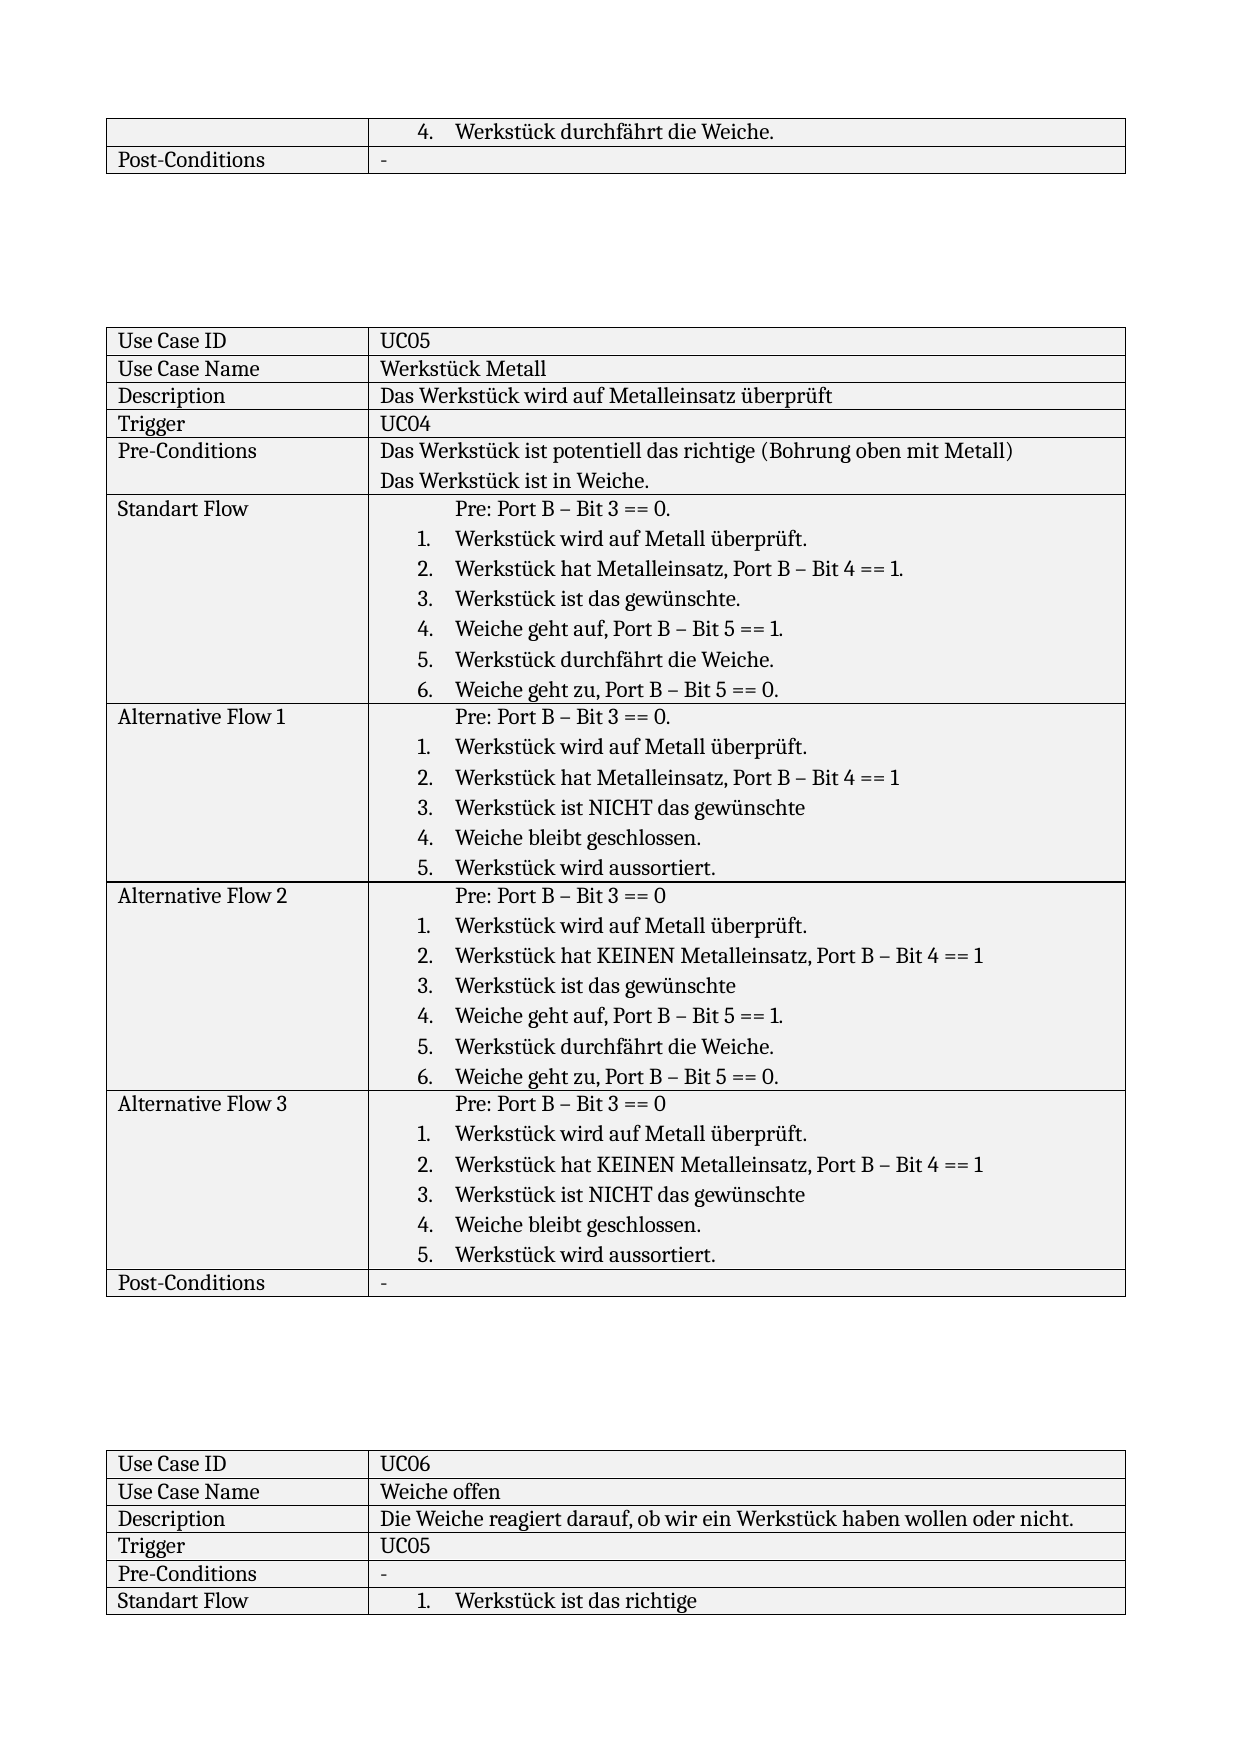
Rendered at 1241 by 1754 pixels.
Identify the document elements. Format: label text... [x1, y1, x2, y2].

table_cell Pre-Conditions [107, 1561, 368, 1587]
table_cell Alternative Flow 3 [107, 1091, 368, 1268]
table_cell - [369, 1270, 1125, 1296]
table_cell Pre: Port B – Bit 3 == 0. Werkstück wird auf Metall überprüft. Werkstück hat Metalleinsatz, Port B – Bit 4 == 1. Werkstück ist das gewünschte. Weiche geht auf, Port B – Bit 5 == 1. Werkstück durchfährt die Weiche. Weiche geht zu, Port B – Bit 5 == 0. [369, 495, 1125, 703]
table_cell Werkstück Metall [369, 356, 1125, 382]
table_header UC05 [369, 328, 1125, 354]
table_cell Use Case Name [107, 1479, 368, 1505]
table_cell Weiche offen [369, 1479, 1125, 1505]
table_cell Das Werkstück wird auf Metalleinsatz überprüft [369, 383, 1125, 409]
table_cell Alternative Flow 2 [107, 883, 368, 1090]
table_cell Die Weiche reagiert darauf, ob wir ein Werkstück haben wollen oder nicht. [369, 1506, 1125, 1532]
table_cell Description [107, 1506, 368, 1532]
table_cell Trigger [107, 410, 368, 437]
table_cell UC05 [369, 1533, 1125, 1559]
table_cell Port B – Bit 3 wechselt von „1“ auf „0“. Werkstück durchfährt den Sensor. Port B – Bit 3 wechselt von „0“ auf „1“. Werkstück durchfährt die Weiche. [369, 119, 1125, 146]
table_header Use Case ID [107, 1451, 368, 1477]
table_cell Alternative Flow 1 [107, 704, 368, 881]
table_cell Pre: Port B – Bit 3 == 0 Werkstück wird auf Metall überprüft. Werkstück hat KEINEN Metalleinsatz, Port B – Bit 4 == 1 Werkstück ist NICHT das gewünschte Weiche bleibt geschlossen. Werkstück wird aussortiert. [369, 1091, 1125, 1268]
table_header Use Case ID [107, 328, 368, 354]
table_cell Use Case Name [107, 356, 368, 382]
table_cell Pre-Conditions [107, 438, 368, 494]
table_cell - [369, 1561, 1125, 1587]
table_cell Werkstück ist das richtige Weiche geht auf. Werkstück durchfährt die Weiche Weiche geht zu [369, 1588, 1125, 1614]
table_cell Description [107, 383, 368, 409]
table_cell UC04 [369, 410, 1125, 437]
table_cell - [369, 147, 1125, 173]
table_cell Post-Conditions [107, 1270, 368, 1296]
table_cell Post-Conditions [107, 147, 368, 173]
table_cell Standart Flow [107, 1588, 368, 1614]
table_cell Das Werkstück ist potentiell das richtige (Bohrung oben mit Metall) Das Werkstück ist in Weiche. [369, 438, 1125, 494]
table_cell Pre: Port B – Bit 3 == 0 Werkstück wird auf Metall überprüft. Werkstück hat KEINEN Metalleinsatz, Port B – Bit 4 == 1 Werkstück ist das gewünschte Weiche geht auf, Port B – Bit 5 == 1. Werkstück durchfährt die Weiche. Weiche geht zu, Port B – Bit 5 == 0. [369, 883, 1125, 1090]
table_cell Trigger [107, 1533, 368, 1559]
table_cell Standart Flow [107, 495, 368, 703]
table_cell [107, 119, 368, 146]
table_cell Pre: Port B – Bit 3 == 0. Werkstück wird auf Metall überprüft. Werkstück hat Metalleinsatz, Port B – Bit 4 == 1 Werkstück ist NICHT das gewünschte Weiche bleibt geschlossen. Werkstück wird aussortiert. [369, 704, 1125, 881]
table_header UC06 [369, 1451, 1125, 1477]
